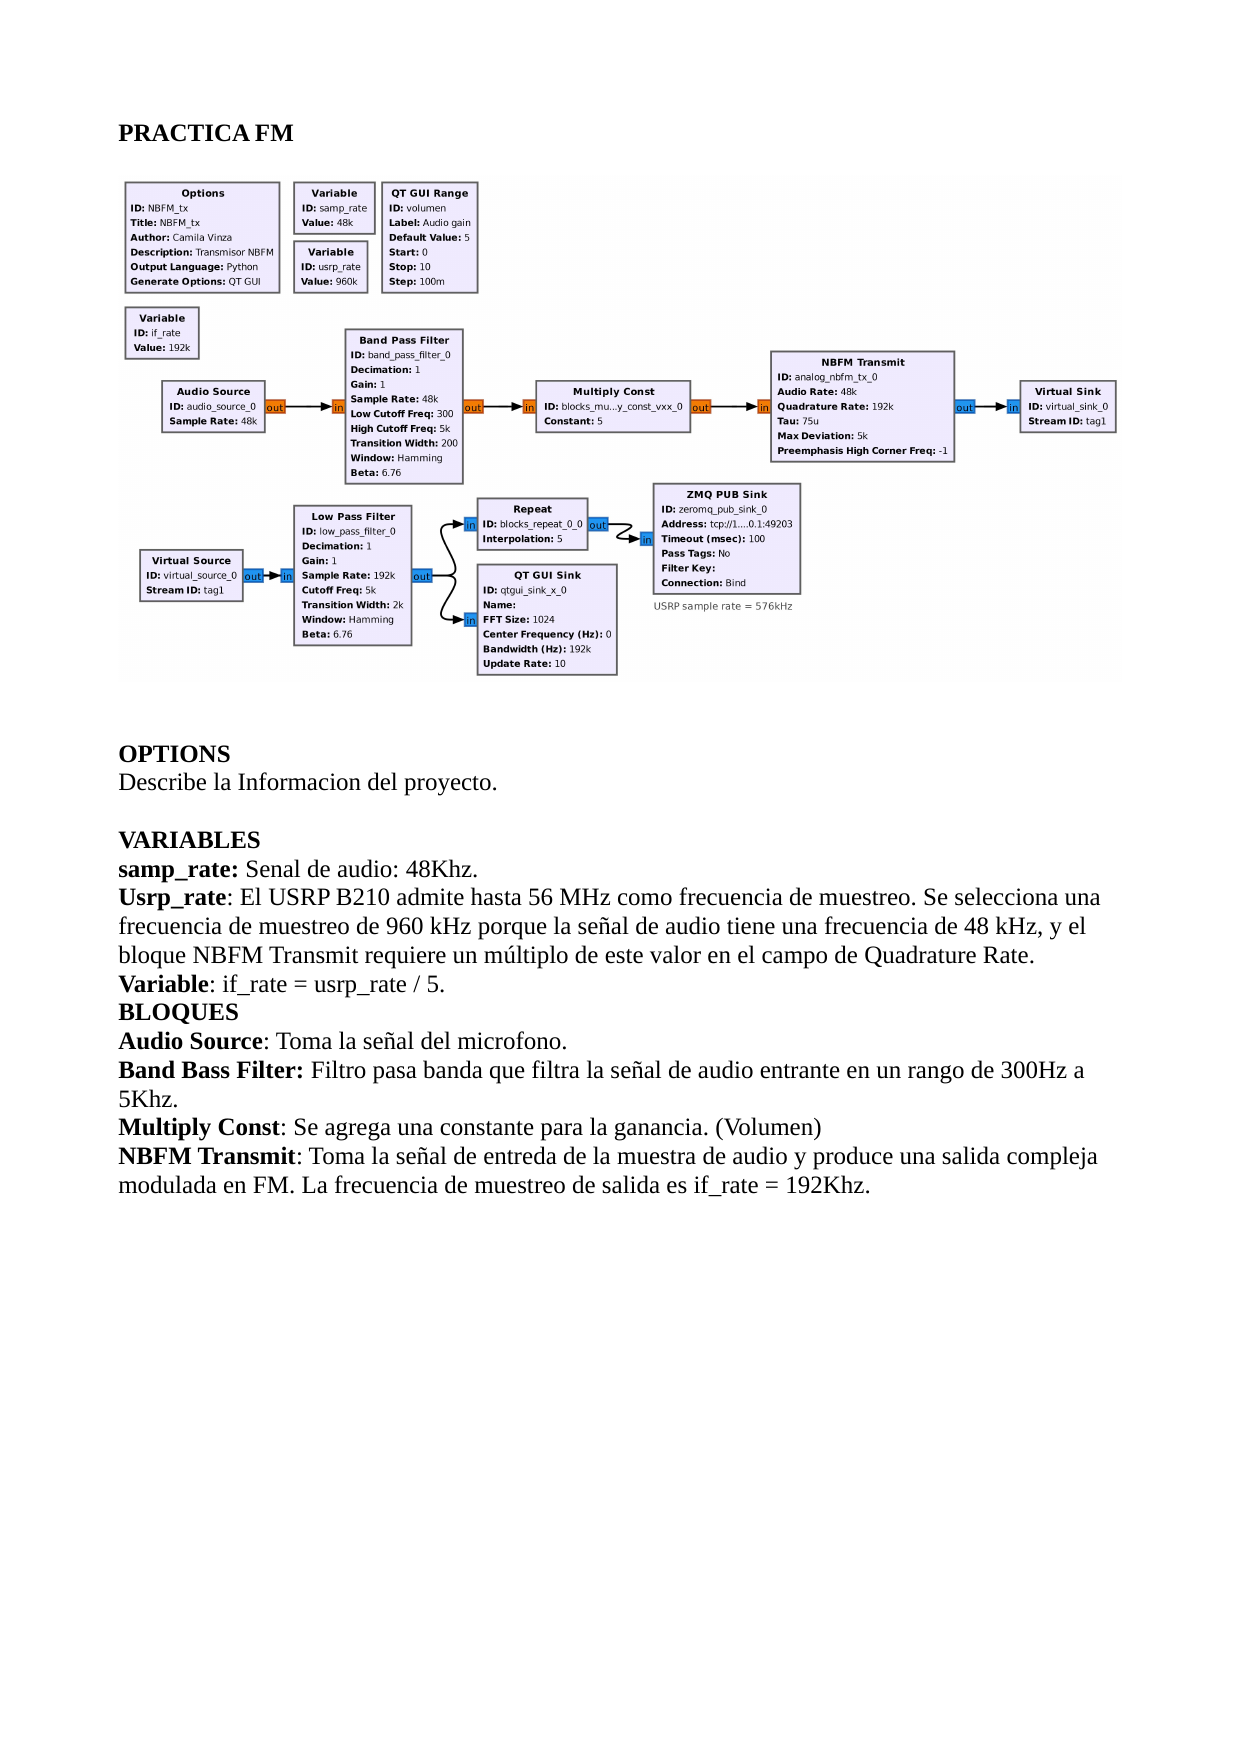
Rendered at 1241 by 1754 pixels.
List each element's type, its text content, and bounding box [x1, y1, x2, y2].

text Multiply Const: Se agrega una constante para la ganancia. (Volumen) [118, 1112, 1122, 1141]
text Band Bass Filter: Filtro pasa banda que filtra la señal de audio entrante en un rango de 300Hz a 5Khz. [118, 1055, 1122, 1112]
text Usrp_rate: El USRP B210 admite hasta 56 MHz como frecuencia de muestreo. Se selecciona una frecuencia de muestreo de 960 kHz porque la señal de audio tiene una frecuencia de 48 kHz, y el bloque NBFM Transmit requiere un múltiplo de este valor en el campo de Quadrature Rate. [118, 882, 1122, 969]
text OPTIONS [118, 739, 1122, 767]
text Audio Source: Toma la señal del microfono. [118, 1026, 1122, 1055]
picture [118, 175, 1123, 682]
text BLOQUES [118, 997, 1122, 1026]
text Describe la Informacion del proyecto. [118, 767, 1122, 796]
text VARIABLES [118, 825, 1122, 854]
text PRACTICA FM [118, 118, 1122, 147]
text NBFM Transmit: Toma la señal de entreda de la muestra de audio y produce una salida compleja modulada en FM. La frecuencia de muestreo de salida es if_rate = 192Khz. [118, 1141, 1122, 1199]
text Variable: if_rate = usrp_rate / 5. [118, 969, 1122, 997]
text samp_rate: Senal de audio: 48Khz. [118, 854, 1122, 882]
